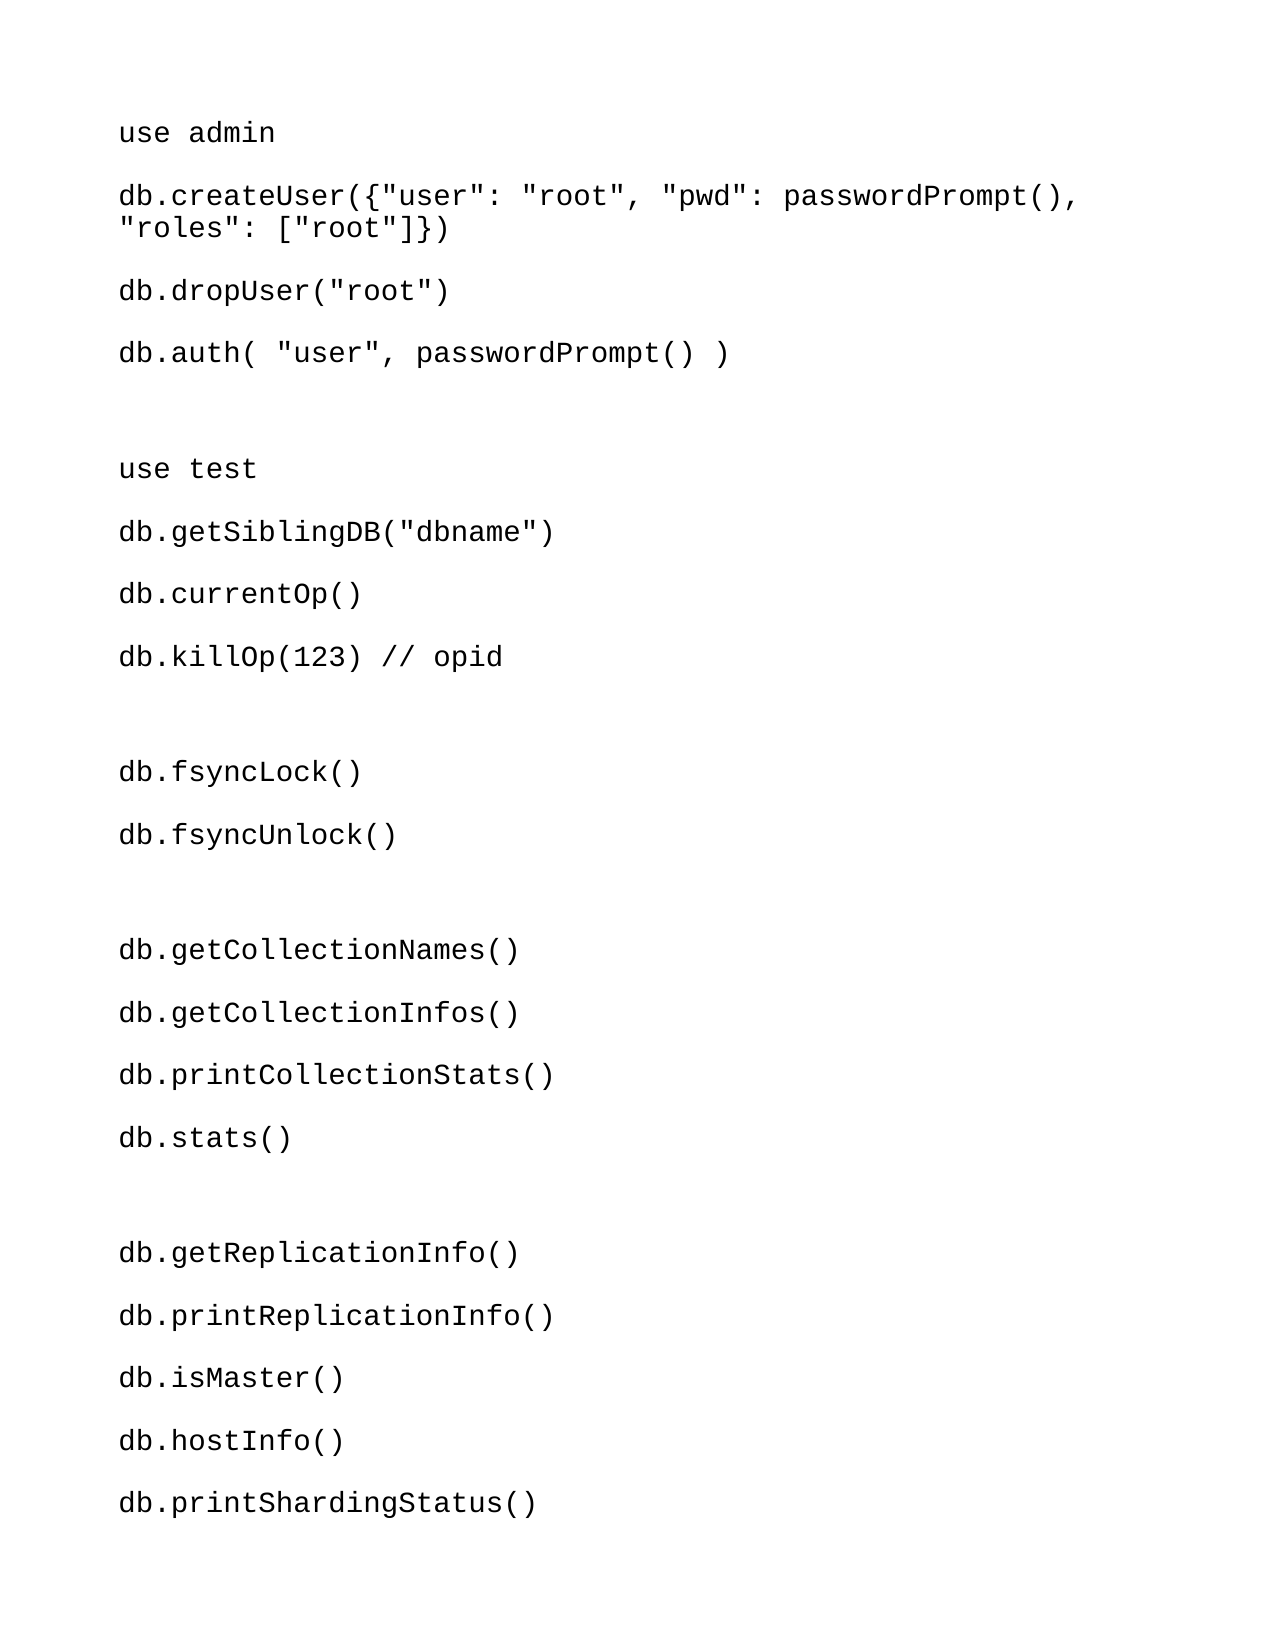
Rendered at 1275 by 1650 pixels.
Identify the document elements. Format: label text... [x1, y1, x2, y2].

text db.getCollectionNames() [118, 936, 1157, 968]
text db.printShardingStatus() [118, 1489, 1157, 1522]
text db.currentOp() [118, 579, 1157, 612]
text db.hostInfo() [118, 1426, 1157, 1459]
text db.fsyncUnlock() [118, 820, 1157, 853]
text db.killOp(123) // opid [118, 642, 1157, 675]
text db.isMaster() [118, 1364, 1157, 1397]
text db.printReplicationInfo() [118, 1301, 1157, 1334]
text db.createUser({"user": "root", "pwd": passwordPrompt(), "roles": ["root"]}) [118, 181, 1157, 247]
text db.auth( "user", passwordPrompt() ) [118, 339, 1157, 372]
text db.stats() [118, 1123, 1157, 1156]
text db.fsyncLock() [118, 757, 1157, 790]
text db.printCollectionStats() [118, 1061, 1157, 1093]
text use admin [118, 118, 1157, 151]
text db.getCollectionInfos() [118, 998, 1157, 1031]
text use test [118, 454, 1157, 487]
text db.getReplicationInfo() [118, 1239, 1157, 1272]
text db.getSiblingDB("dbname") [118, 517, 1157, 550]
text db.dropUser("root") [118, 276, 1157, 309]
